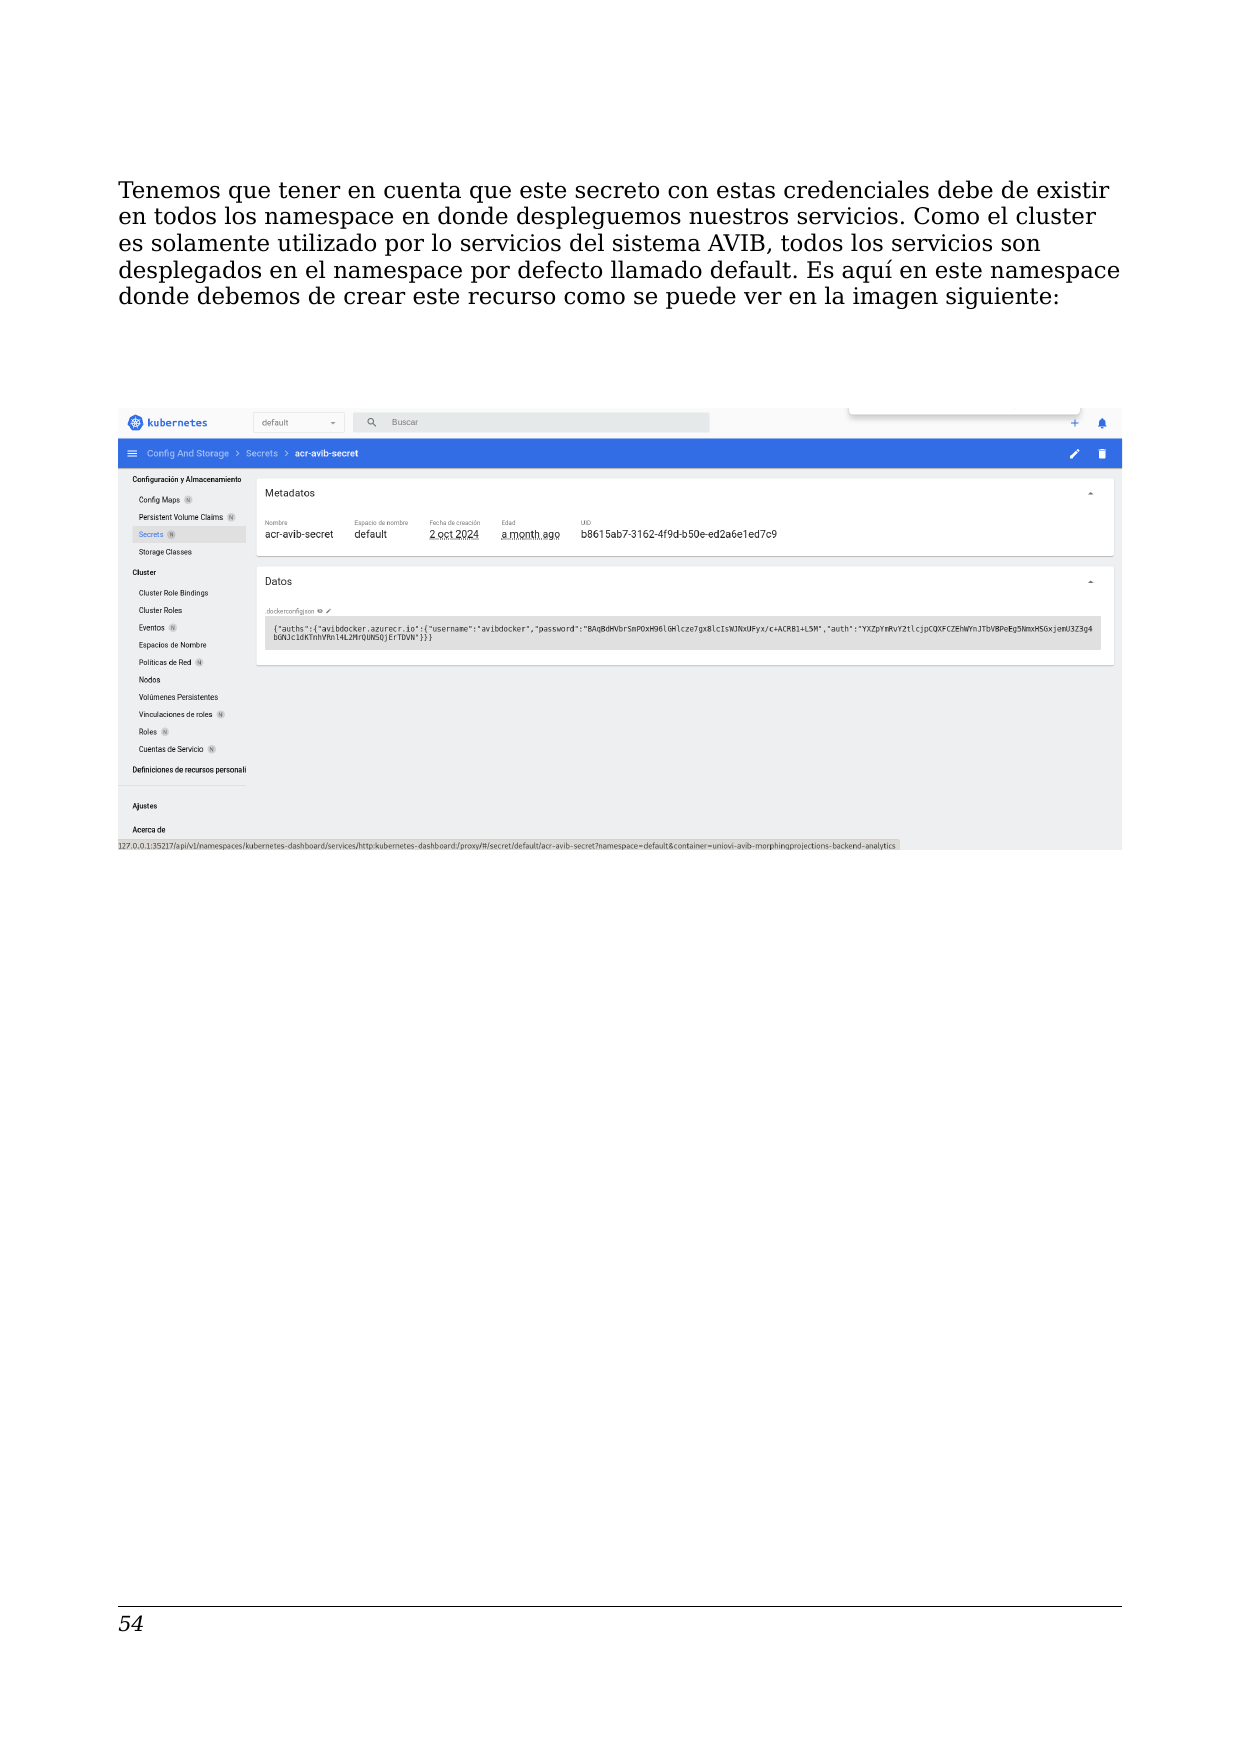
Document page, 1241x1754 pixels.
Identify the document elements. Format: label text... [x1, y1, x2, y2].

picture [118, 408, 1123, 850]
text Tenemos que tener en cuenta que este secreto con estas credenciales debe de existir en todos los namespace en donde despleguemos nuestros servicios. Como el cluster es solamente utilizado por lo servicios del sistema AVIB, todos los servicios son desplegados en el namespace por defecto llamado default. Es aquí en este namespace donde debemos de crear este recurso como se puede ver en la imagen siguiente: [118, 177, 1122, 363]
